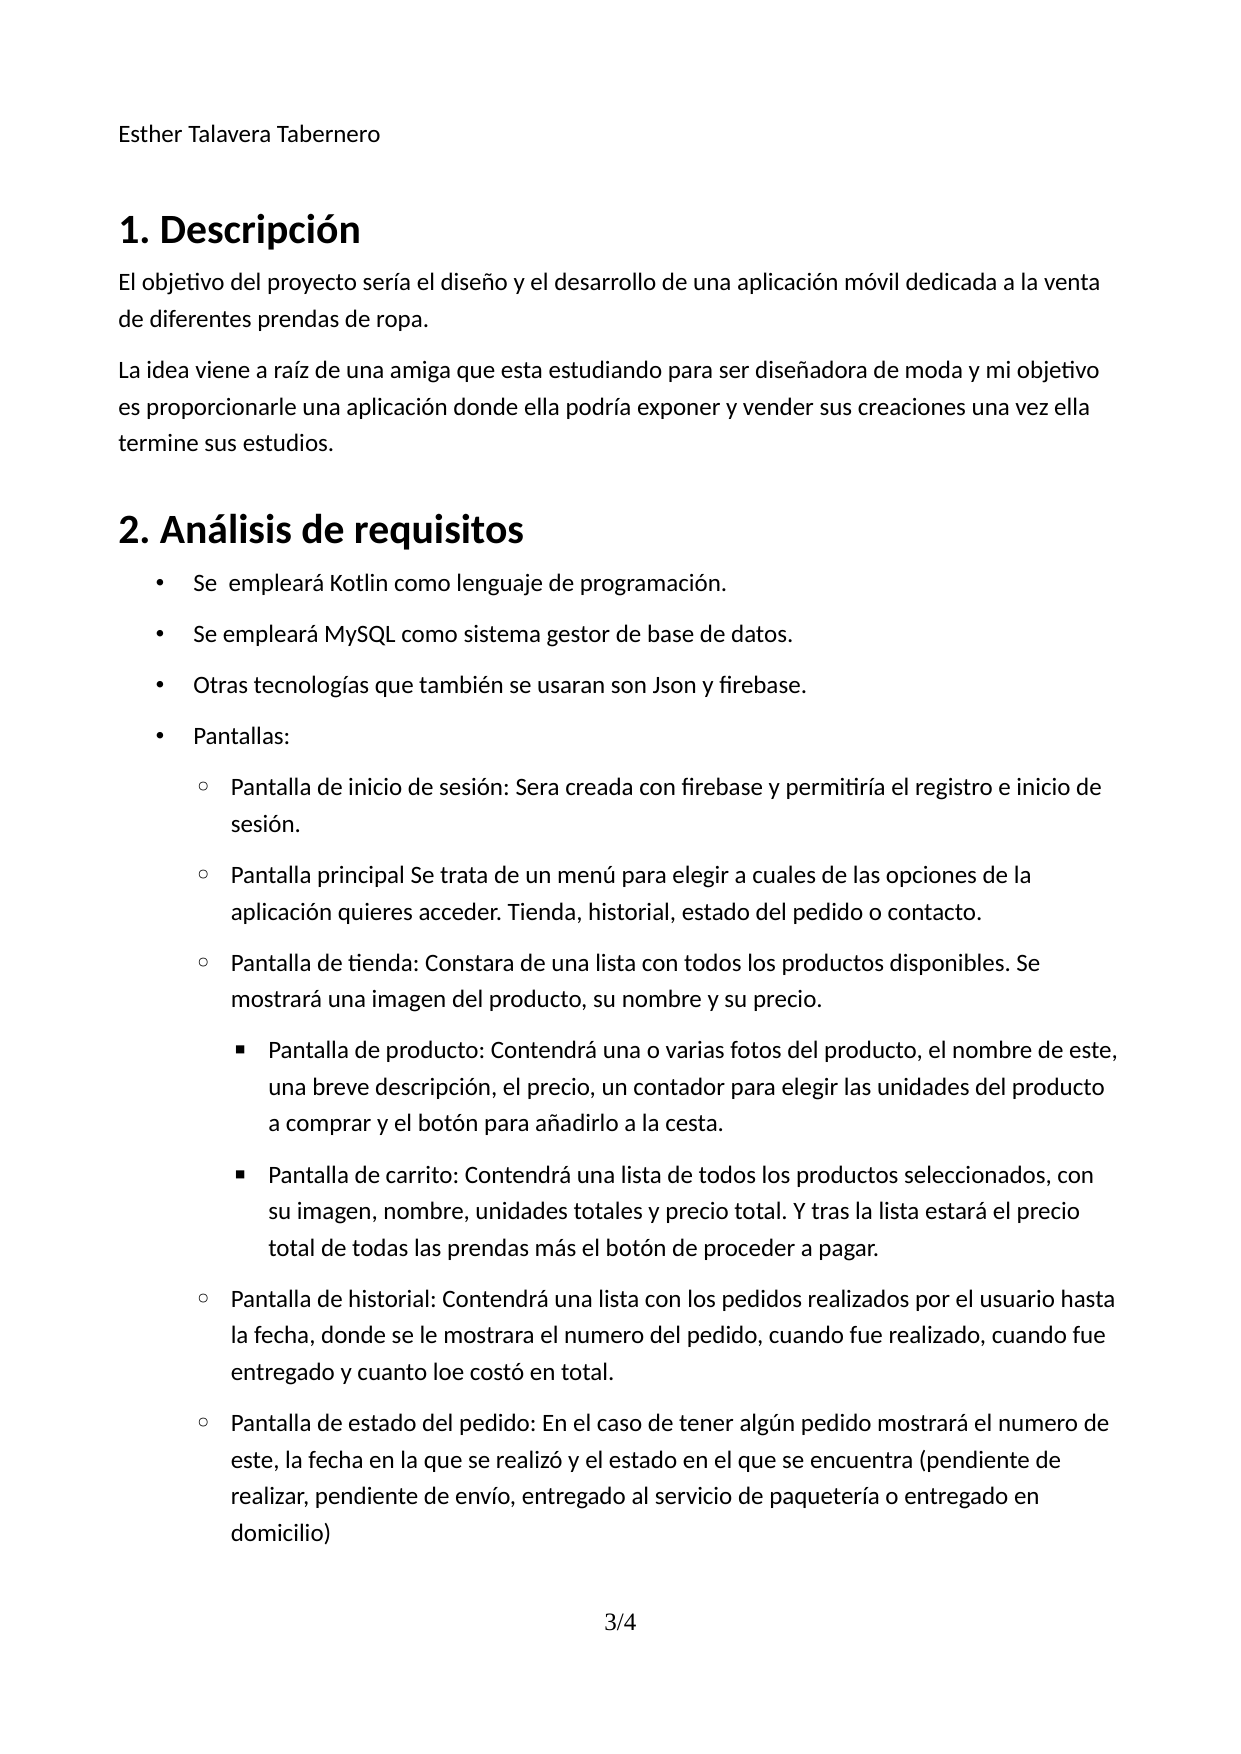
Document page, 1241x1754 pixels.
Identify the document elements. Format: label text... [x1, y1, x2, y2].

text La idea viene a raíz de una amiga que esta estudiando para ser diseñadora de moda y mi objetivo es proporcionarle una aplicación donde ella podría exponer y vender sus creaciones una vez ella termine sus estudios. [118, 354, 1122, 458]
list Otras tecnologías que también se usaran son Json y firebase. [156, 669, 1122, 699]
list Pantalla de estado del pedido: En el caso de tener algún pedido mostrará el numero de este, la fecha en la que se realizó y el estado en el que se encuentra (pendiente de realizar, pendiente de envío, entregado al servicio de paquetería o entregado en domicilio) [193, 1407, 1122, 1547]
list Se empleará Kotlin como lenguaje de programación. [156, 567, 1122, 597]
list Se empleará MySQL como sistema gestor de base de datos. [156, 618, 1122, 648]
subtitle 2. Análisis de requisitos [118, 503, 1122, 554]
list Pantalla de inicio de sesión: Sera creada con firebase y permitiría el registro e inicio de sesión. [193, 771, 1122, 838]
list Pantalla principal Se trata de un menú para elegir a cuales de las opciones de la aplicación quieres acceder. Tienda, historial, estado del pedido o contacto. [193, 859, 1122, 926]
list Pantalla de tienda: Constara de una lista con todos los productos disponibles. Se mostrará una imagen del producto, su nombre y su precio. [193, 947, 1122, 1014]
list Pantallas: [156, 720, 1122, 751]
list Pantalla de producto: Contendrá una o varias fotos del producto, el nombre de este, una breve descripción, el precio, un contador para elegir las unidades del producto a comprar y el botón para añadirlo a la cesta. [231, 1034, 1122, 1138]
list Pantalla de historial: Contendrá una lista con los pedidos realizados por el usuario hasta la fecha, donde se le mostrara el numero del pedido, cuando fue realizado, cuando fue entregado y cuanto loe costó en total. [193, 1283, 1122, 1387]
list Pantalla de carrito: Contendrá una lista de todos los productos seleccionados, con su imagen, nombre, unidades totales y precio total. Y tras la lista estará el precio total de todas las prendas más el botón de proceder a pagar. [231, 1159, 1122, 1262]
subtitle 1. Descripción [118, 203, 1122, 254]
text El objetivo del proyecto sería el diseño y el desarrollo de una aplicación móvil dedicada a la venta de diferentes prendas de ropa. [118, 266, 1122, 333]
